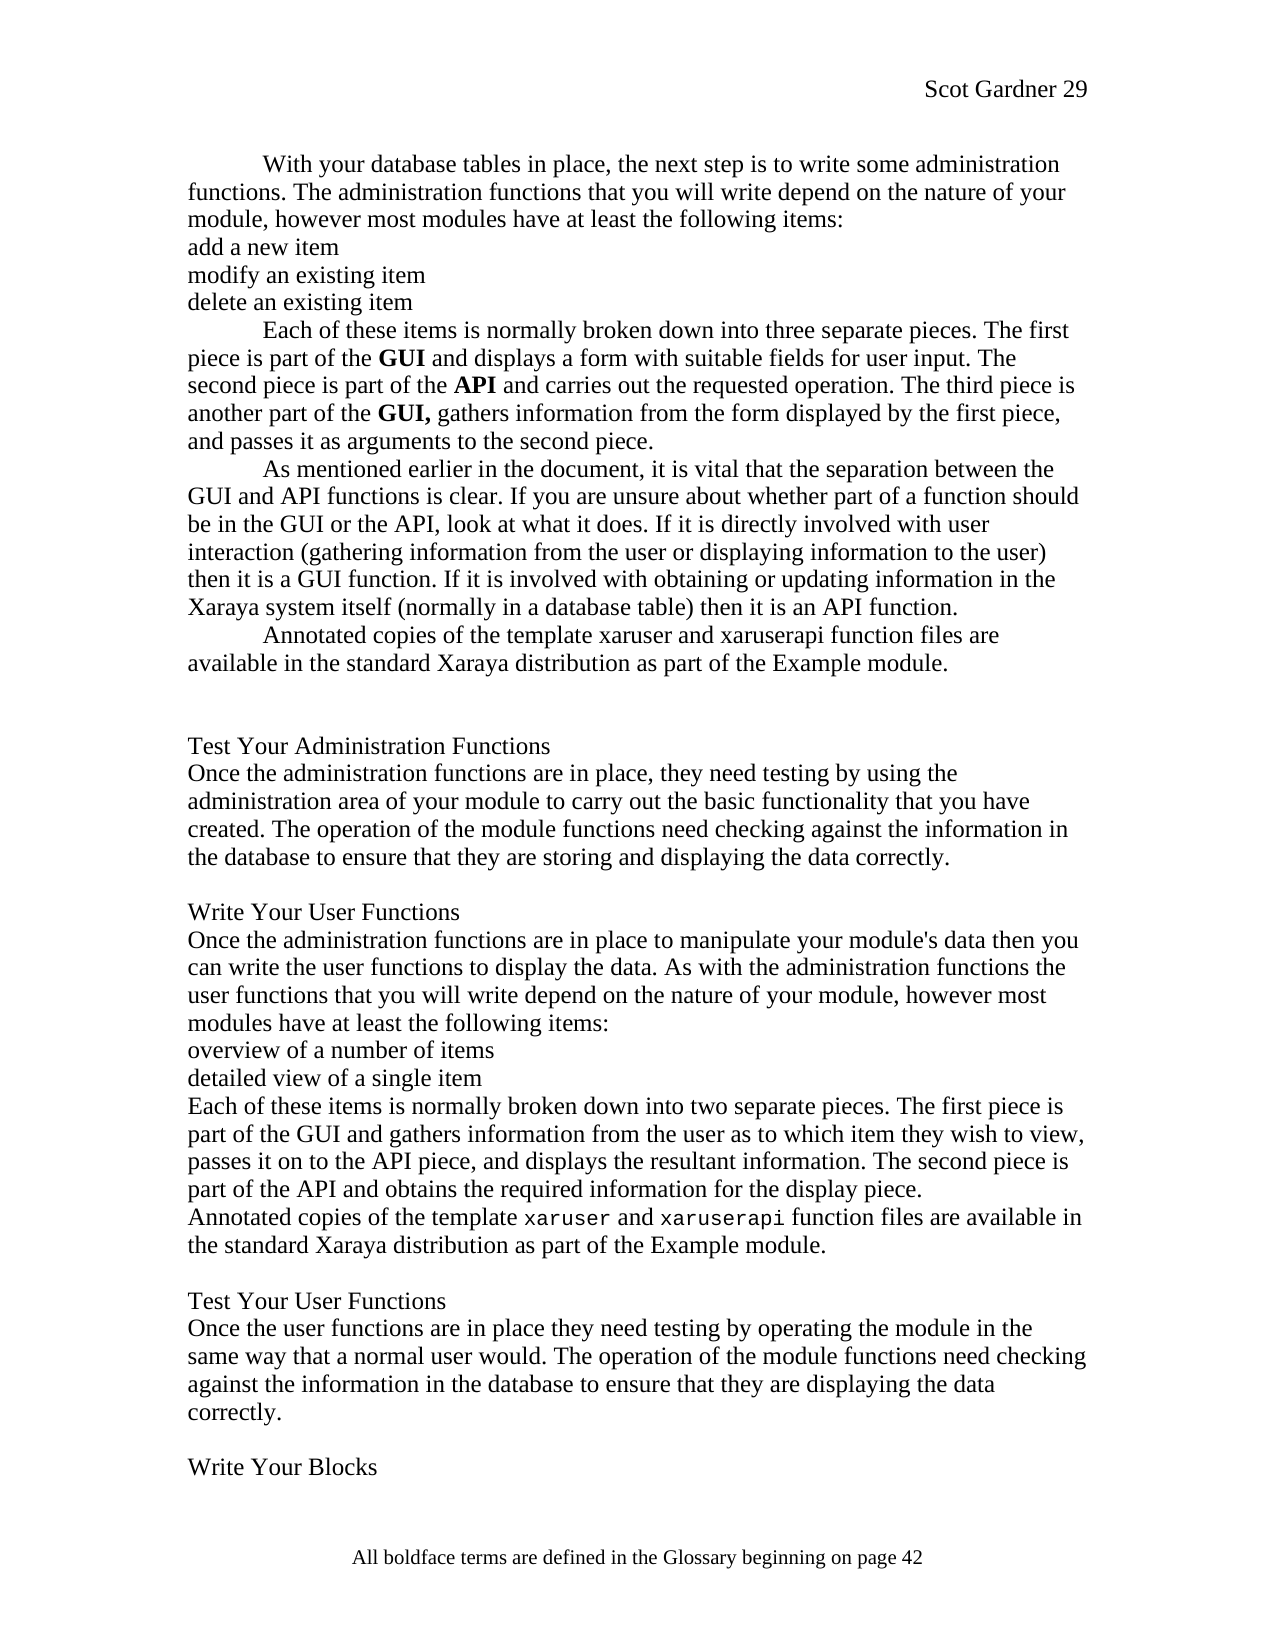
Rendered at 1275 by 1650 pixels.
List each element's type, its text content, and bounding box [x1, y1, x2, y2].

text delete an existing item [187, 288, 1087, 316]
text detailed view of a single item [187, 1064, 1087, 1092]
text Test Your User Functions [187, 1287, 1087, 1314]
text Write Your User Functions [187, 898, 1087, 926]
text Once the administration functions are in place to manipulate your module's data then you can write the user functions to display the data. As with the administration functions the user functions that you will write depend on the nature of your module, however most modules have at least the following items: [187, 926, 1087, 1037]
text overview of a number of items [187, 1037, 1087, 1064]
text add a new item [187, 233, 1087, 261]
text Annotated copies of the template xaruser and xaruserapi function files are available in the standard Xaraya distribution as part of the Example module. [187, 621, 1087, 676]
text As mentioned earlier in the document, it is vital that the separation between the GUI and API functions is clear. If you are unsure about whether part of a function should be in the GUI or the API, look at what it does. If it is directly involved with user interaction (gathering information from the user or displaying information to the user) then it is a GUI function. If it is involved with obtaining or updating information in the Xaraya system itself (normally in a database table) then it is an API function. [187, 455, 1087, 621]
text modify an existing item [187, 261, 1087, 288]
text Once the administration functions are in place, they need testing by using the administration area of your module to carry out the basic functionality that you have created. The operation of the module functions need checking against the information in the database to ensure that they are storing and displaying the data correctly. [187, 759, 1087, 870]
text Annotated copies of the template xaruser and xaruserapi function files are available in the standard Xaraya distribution as part of the Example module. [187, 1203, 1087, 1259]
text Each of these items is normally broken down into two separate pieces. The first piece is part of the GUI and gathers information from the user as to which item they wish to view, passes it on to the API piece, and displays the resultant information. The second piece is part of the API and obtains the required information for the display piece. [187, 1092, 1087, 1203]
text Write Your Blocks [187, 1453, 1087, 1481]
text Test Your Administration Functions [187, 732, 1087, 759]
text With your database tables in place, the next step is to write some administration functions. The administration functions that you will write depend on the nature of your module, however most modules have at least the following items: [187, 150, 1087, 233]
text Each of these items is normally broken down into three separate pieces. The first piece is part of the GUI and displays a form with suitable fields for user input. The second piece is part of the API and carries out the requested operation. The third piece is another part of the GUI, gathers information from the form displayed by the first piece, and passes it as arguments to the second piece. [187, 316, 1087, 455]
text Once the user functions are in place they need testing by operating the module in the same way that a normal user would. The operation of the module functions need checking against the information in the database to ensure that they are displaying the data correctly. [187, 1314, 1087, 1425]
